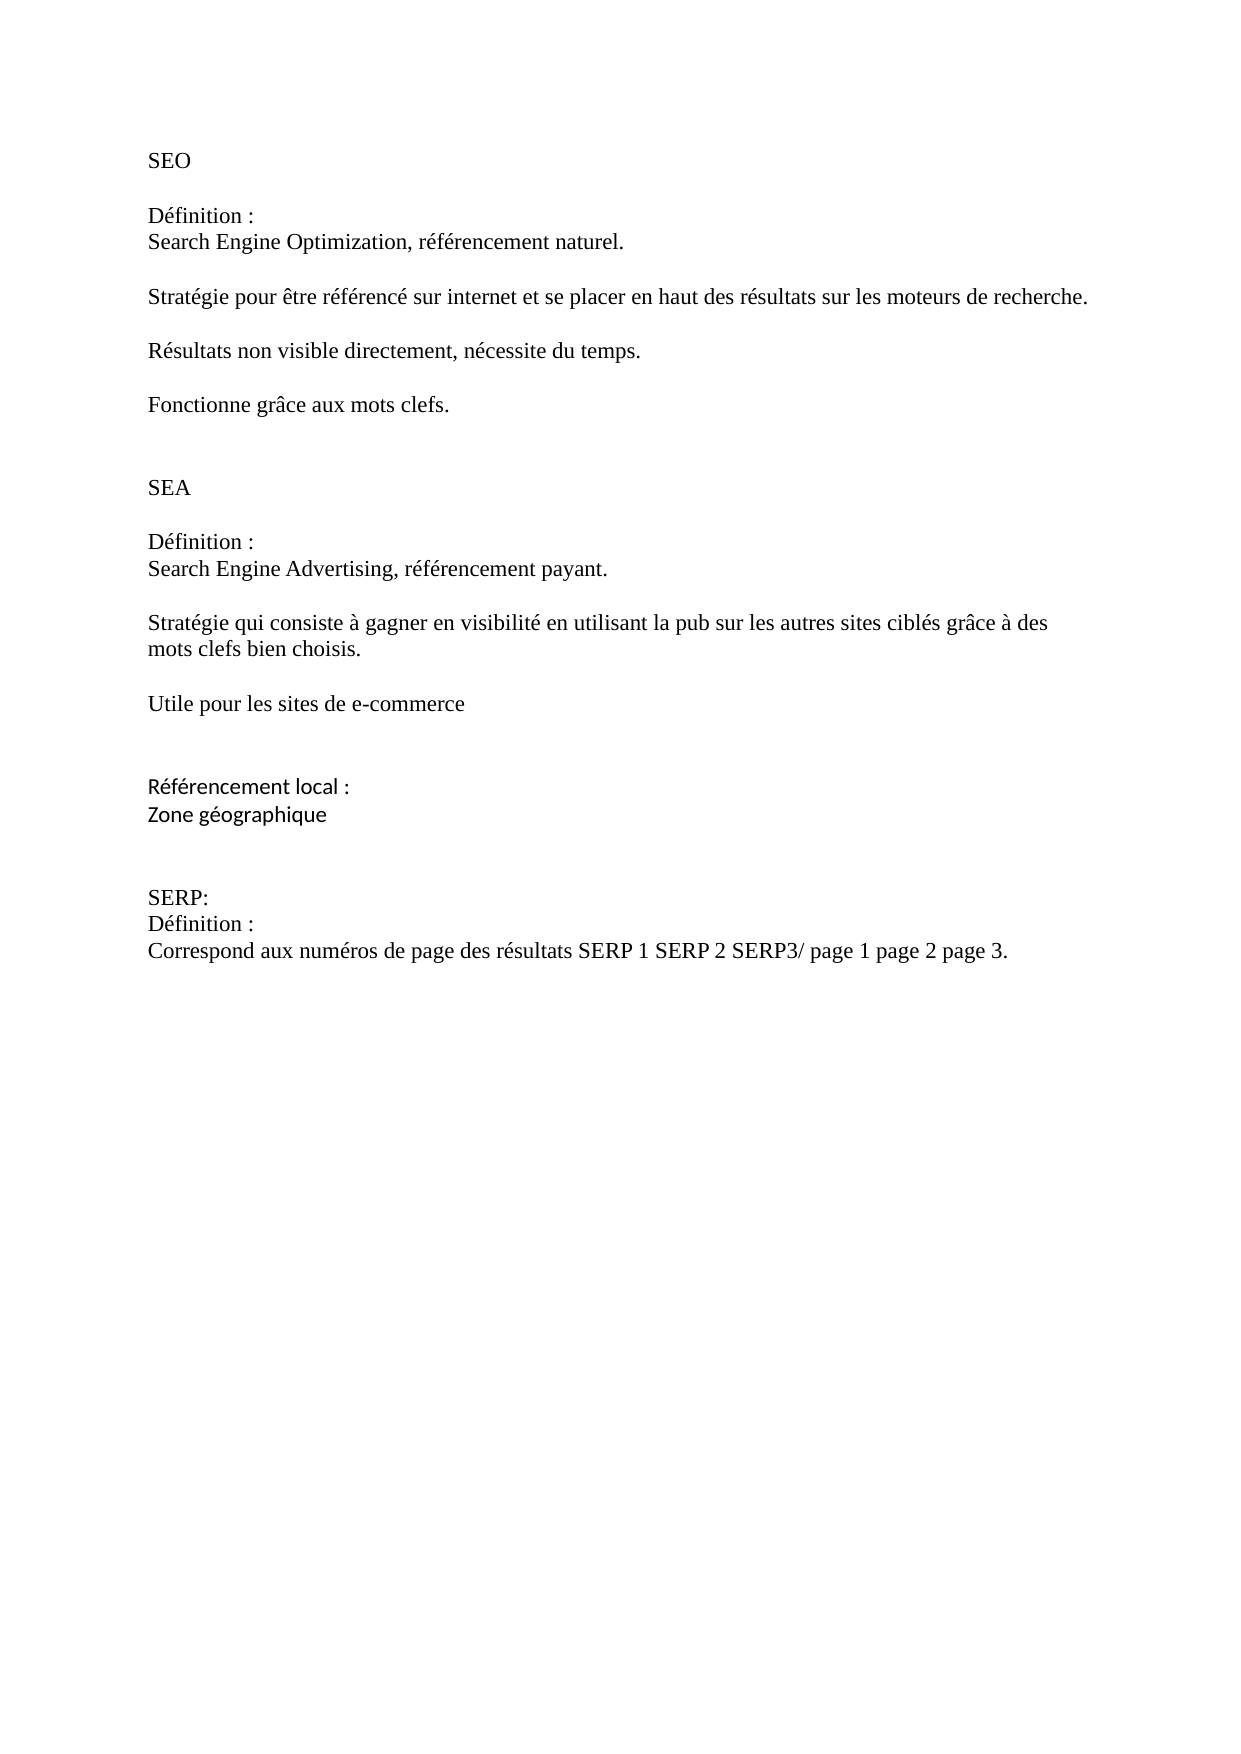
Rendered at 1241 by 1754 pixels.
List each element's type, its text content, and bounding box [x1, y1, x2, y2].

text Résultats non visible directement, nécessite du temps. [148, 337, 1093, 363]
text Search Engine Optimization, référencement naturel. [148, 228, 1093, 255]
text Stratégie pour être référencé sur internet et se placer en haut des résultats sur les moteurs de recherche. [148, 283, 1093, 309]
text Search Engine Advertising, référencement payant. [148, 554, 1093, 581]
text SEA [148, 474, 1093, 500]
text Zone géographique [148, 800, 1093, 828]
text Fonctionne grâce aux mots clefs. [148, 391, 1093, 418]
text Correspond aux numéros de page des résultats SERP 1 SERP 2 SERP3/ page 1 page 2 page 3. [148, 937, 1093, 963]
text Définition : [148, 202, 1093, 228]
text Utile pour les sites de e-commerce [148, 690, 1093, 716]
text Définition : [148, 911, 1093, 937]
text Référencement local : [148, 772, 1093, 800]
text Stratégie qui consiste à gagner en visibilité en utilisant la pub sur les autres sites ciblés grâce à des mots clefs bien choisis. [148, 609, 1093, 662]
text SEO [148, 148, 1093, 174]
text Définition : [148, 528, 1093, 554]
text SERP: [148, 884, 1093, 911]
